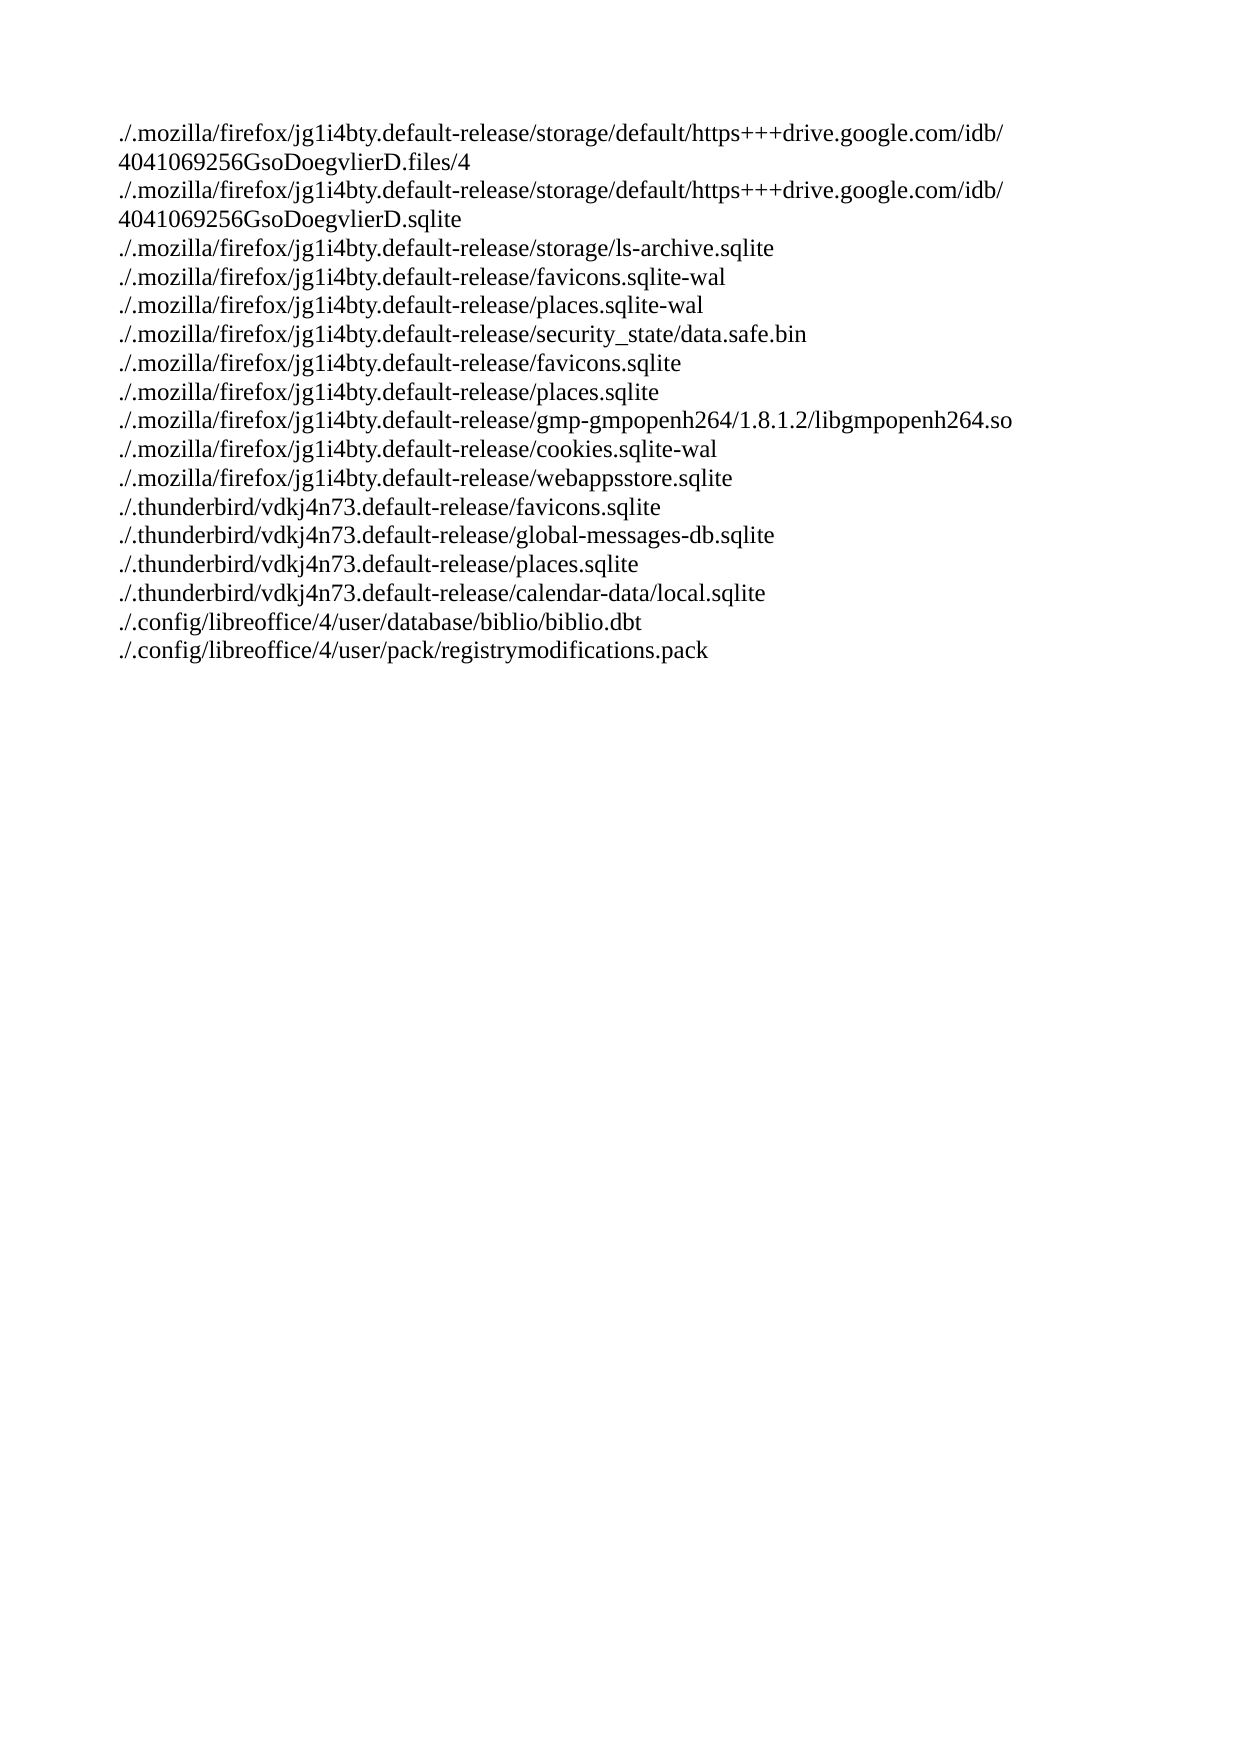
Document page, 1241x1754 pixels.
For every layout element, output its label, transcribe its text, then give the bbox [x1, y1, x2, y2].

text ./.thunderbird/vdkj4n73.default-release/places.sqlite [118, 549, 1122, 578]
text ./.mozilla/firefox/jg1i4bty.default-release/security_state/data.safe.bin [118, 319, 1122, 348]
text ./.thunderbird/vdkj4n73.default-release/favicons.sqlite [118, 492, 1122, 521]
text ./.thunderbird/vdkj4n73.default-release/global-messages-db.sqlite [118, 521, 1122, 549]
text ./.mozilla/firefox/jg1i4bty.default-release/favicons.sqlite-wal [118, 262, 1122, 291]
text ./.mozilla/firefox/jg1i4bty.default-release/storage/ls-archive.sqlite [118, 233, 1122, 262]
text ./.config/libreoffice/4/user/pack/registrymodifications.pack [118, 636, 1122, 664]
text ./.mozilla/firefox/jg1i4bty.default-release/cookies.sqlite-wal [118, 434, 1122, 463]
text ./.mozilla/firefox/jg1i4bty.default-release/storage/default/https+++drive.google.com/idb/4041069256GsoDoegvlierD.files/4 [118, 118, 1122, 176]
text ./.mozilla/firefox/jg1i4bty.default-release/places.sqlite [118, 377, 1122, 406]
text ./.config/libreoffice/4/user/database/biblio/biblio.dbt [118, 607, 1122, 636]
text ./.mozilla/firefox/jg1i4bty.default-release/storage/default/https+++drive.google.com/idb/4041069256GsoDoegvlierD.sqlite [118, 176, 1122, 233]
text ./.mozilla/firefox/jg1i4bty.default-release/webappsstore.sqlite [118, 463, 1122, 492]
text ./.mozilla/firefox/jg1i4bty.default-release/favicons.sqlite [118, 348, 1122, 377]
text ./.mozilla/firefox/jg1i4bty.default-release/places.sqlite-wal [118, 291, 1122, 319]
text ./.mozilla/firefox/jg1i4bty.default-release/gmp-gmpopenh264/1.8.1.2/libgmpopenh264.so [118, 406, 1122, 434]
text ./.thunderbird/vdkj4n73.default-release/calendar-data/local.sqlite [118, 578, 1122, 607]
